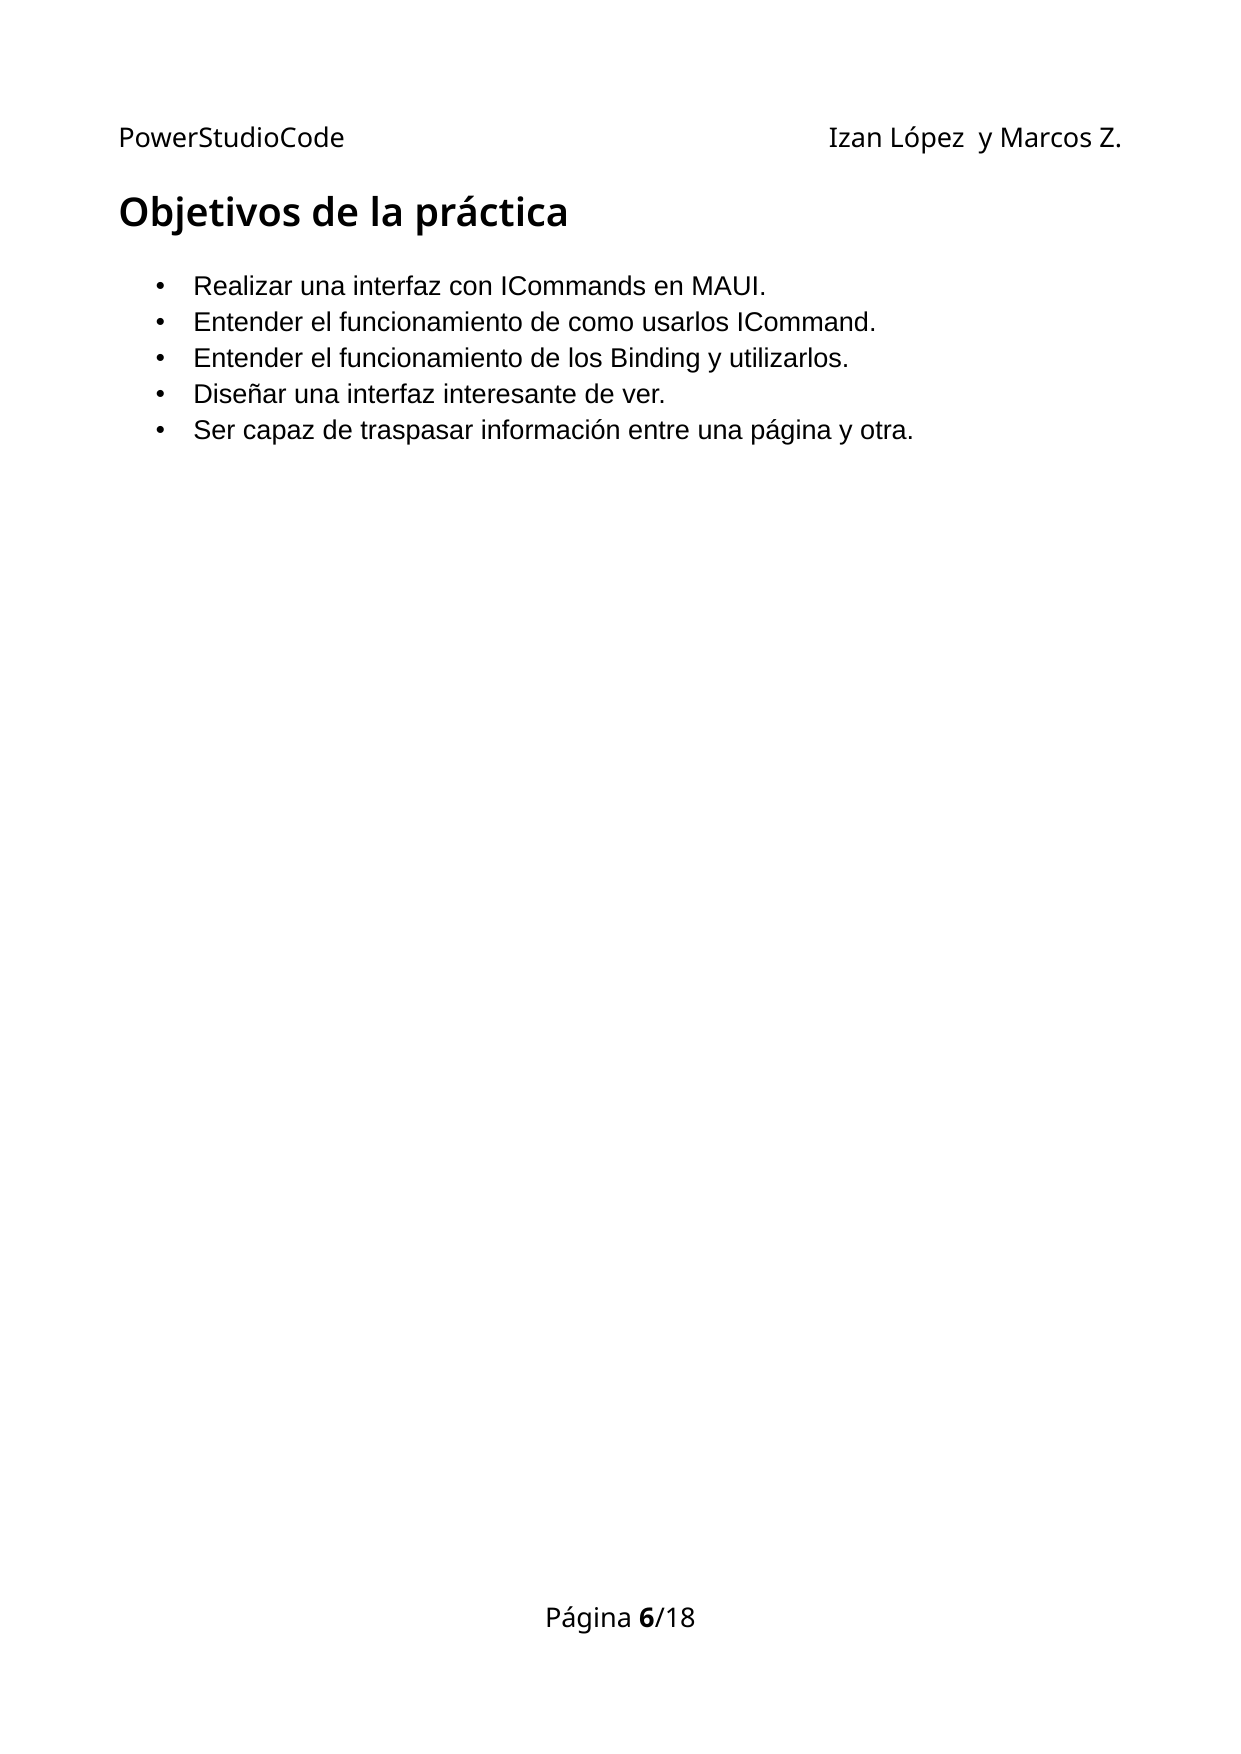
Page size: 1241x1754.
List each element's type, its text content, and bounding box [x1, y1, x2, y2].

list Ser capaz de traspasar información entre una página y otra. [156, 414, 1122, 445]
subtitle Objetivos de la práctica [118, 184, 1122, 238]
list Realizar una interfaz con ICommands en MAUI. [156, 270, 1122, 301]
list Entender el funcionamiento de los Binding y utilizarlos. [156, 342, 1122, 373]
list Diseñar una interfaz interesante de ver. [156, 378, 1122, 409]
list Entender el funcionamiento de como usarlos ICommand. [156, 306, 1122, 337]
